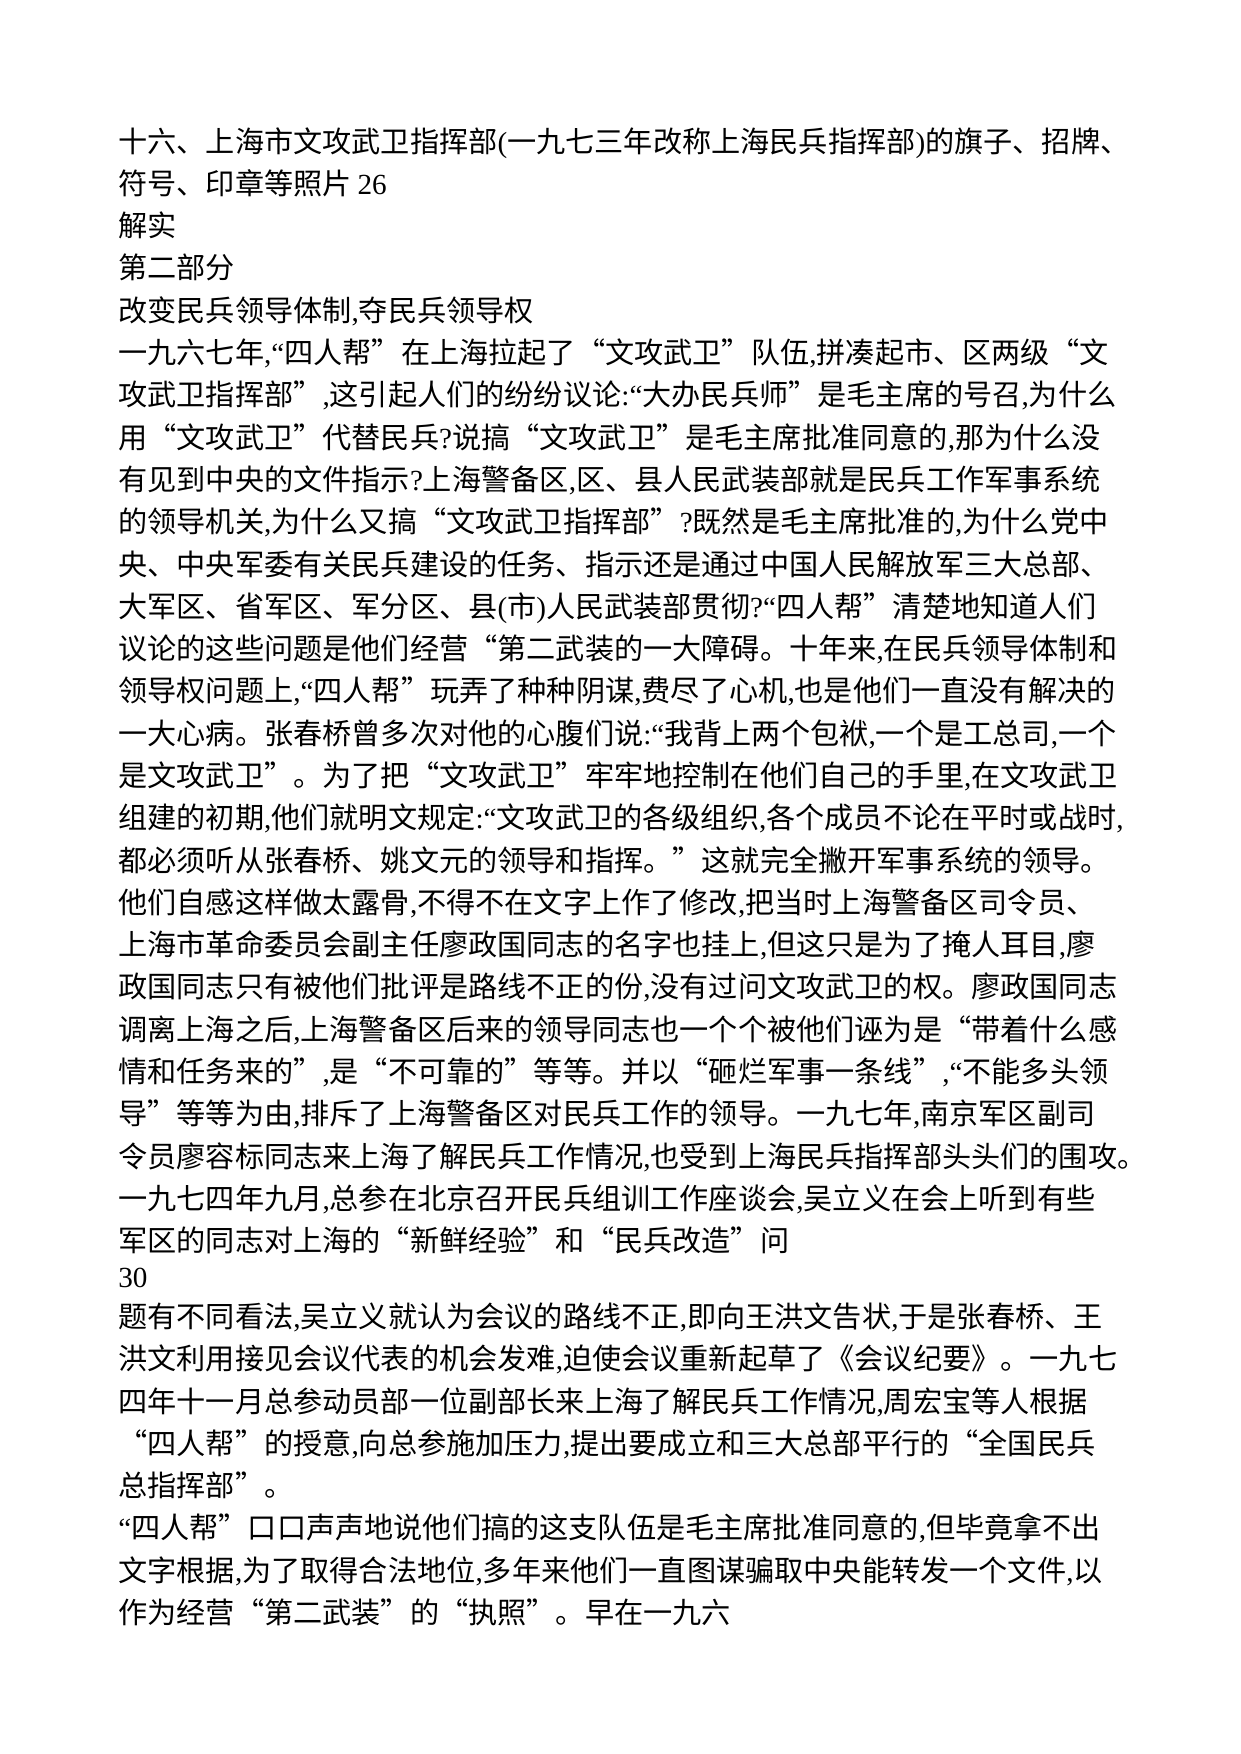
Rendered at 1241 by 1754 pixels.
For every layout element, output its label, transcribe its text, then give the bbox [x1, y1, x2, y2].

text 改变民兵领导体制,夺民兵领导权 [118, 287, 1122, 329]
text 第二部分 [118, 245, 1122, 287]
text 30 [118, 1260, 1122, 1293]
text 解实 [118, 203, 1122, 245]
text 十六、上海市文攻武卫指挥部(一九七三年改称上海民兵指挥部)的旗子、招牌、符号、印章等照片26 [118, 118, 1122, 203]
text 一九六七年,“四人帮”在上海拉起了“文攻武卫”队伍,拼凑起市、区两级“文攻武卫指挥部”,这引起人们的纷纷议论:“大办民兵师”是毛主席的号召,为什么用“文攻武卫”代替民兵?说搞“文攻武卫”是毛主席批准同意的,那为什么没有见到中央的文件指示?上海警备区,区、县人民武装部就是民兵工作军事系统的领导机关,为什么又搞“文攻武卫指挥部”?既然是毛主席批准的,为什么党中央、中央军委有关民兵建设的任务、指示还是通过中国人民解放军三大总部、大军区、省军区、军分区、县(市)人民武装部贯彻?“四人帮”清楚地知道人们议论的这些问题是他们经营“第二武装的一大障碍。十年来,在民兵领导体制和领导权问题上,“四人帮”玩弄了种种阴谋,费尽了心机,也是他们一直没有解决的一大心病。张春桥曾多次对他的心腹们说:“我背上两个包袱,一个是工总司,一个是文攻武卫”。为了把“文攻武卫”牢牢地控制在他们自己的手里,在文攻武卫组建的初期,他们就明文规定:“文攻武卫的各级组织,各个成员不论在平时或战时,都必须听从张春桥、姚文元的领导和指挥。”这就完全撇开军事系统的领导。他们自感这样做太露骨,不得不在文字上作了修改,把当时上海警备区司令员、上海市革命委员会副主任廖政国同志的名字也挂上,但这只是为了掩人耳目,廖政国同志只有被他们批评是路线不正的份,没有过问文攻武卫的权。廖政国同志调离上海之后,上海警备区后来的领导同志也一个个被他们诬为是“带着什么感情和任务来的”,是“不可靠的”等等。并以“砸烂军事一条线”,“不能多头领导”等等为由,排斥了上海警备区对民兵工作的领导。一九七年,南京军区副司令员廖容标同志来上海了解民兵工作情况,也受到上海民兵指挥部头头们的围攻。一九七四年九月,总参在北京召开民兵组训工作座谈会,吴立义在会上听到有些军区的同志对上海的“新鲜经验”和“民兵改造”问 [118, 329, 1122, 1260]
text “四人帮”口口声声地说他们搞的这支队伍是毛主席批准同意的,但毕竟拿不出文字根据,为了取得合法地位,多年来他们一直图谋骗取中央能转发一个文件,以作为经营“第二武装”的“执照”。早在一九六 [118, 1505, 1122, 1632]
text 题有不同看法,吴立义就认为会议的路线不正,即向王洪文告状,于是张春桥、王洪文利用接见会议代表的机会发难,迫使会议重新起草了《会议纪要》。一九七四年十一月总参动员部一位副部长来上海了解民兵工作情况,周宏宝等人根据“四人帮”的授意,向总参施加压力,提出要成立和三大总部平行的“全国民兵总指挥部”。 [118, 1293, 1122, 1505]
